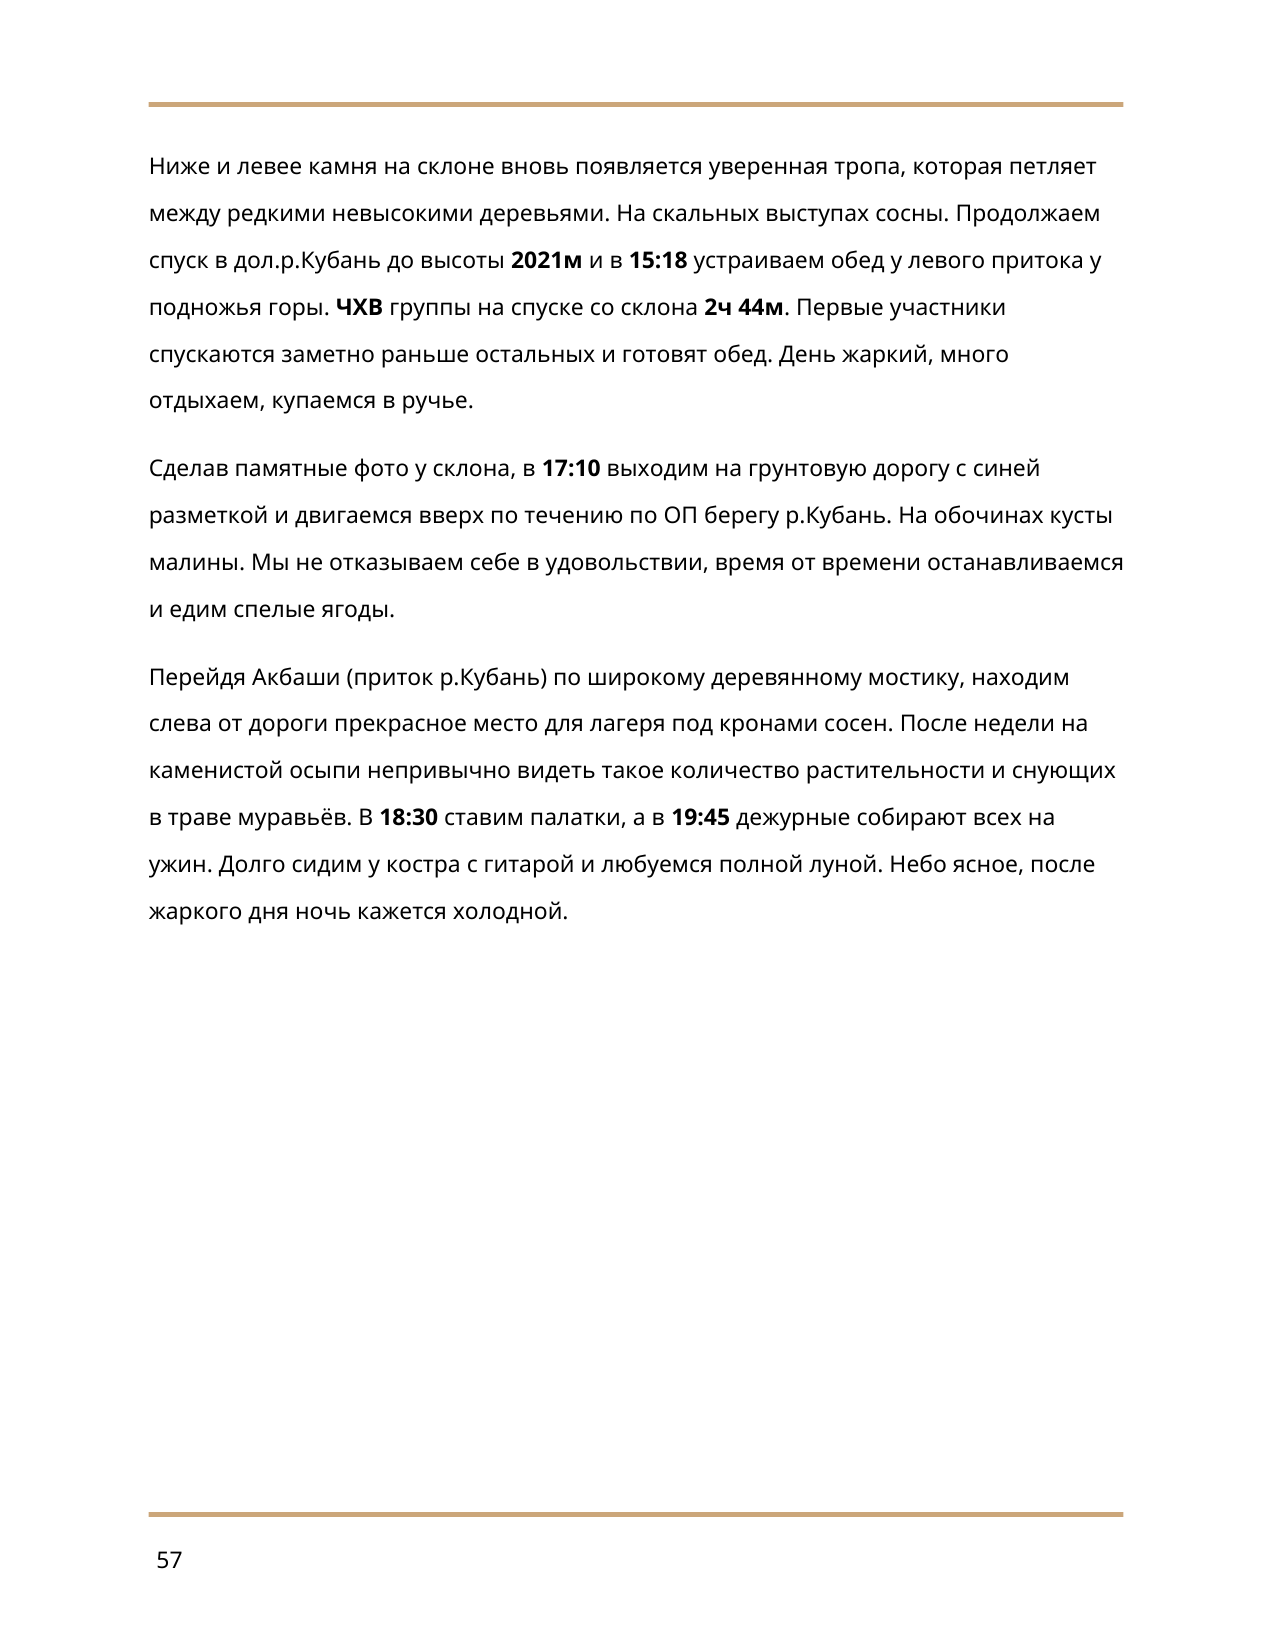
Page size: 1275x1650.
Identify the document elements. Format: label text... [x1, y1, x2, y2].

picture [148, 1512, 1124, 1517]
text Сделав памятные фото у склона, в 17:10 выходим на грунтовую дорогу с синей разметкой и двигаемся вверх по течению по ОП берегу р.Кубань. На обочинах кусты малины. Мы не отказываем себе в удовольствии, время от времени останавливаемся и едим спелые ягоды. [148, 452, 1125, 624]
picture [148, 102, 1124, 107]
text Перейдя Акбаши (приток р.Кубань) по широкому деревянному мостику, находим слева от дороги прекрасное место для лагеря под кронами сосен. После недели на каменистой осыпи непривычно видеть такое количество растительности и снующих в траве муравьёв. В 18:30 ставим палатки, а в 19:45 дежурные собирают всех на ужин. Долго сидим у костра с гитарой и любуемся полной луной. Небо ясное, после жаркого дня ночь кажется холодной. [148, 660, 1125, 926]
text Ниже и левее камня на склоне вновь появляется уверенная тропа, которая петляет между редкими невысокими деревьями. На скальных выступах сосны. Продолжаем спуск в дол.р.Кубань до высоты 2021м и в 15:18 устраиваем обед у левого притока у подножья горы. ЧХВ группы на спуске со склона 2ч 44м. Первые участники спускаются заметно раньше остальных и готовят обед. День жаркий, много отдыхаем, купаемся в ручье. [148, 150, 1125, 416]
